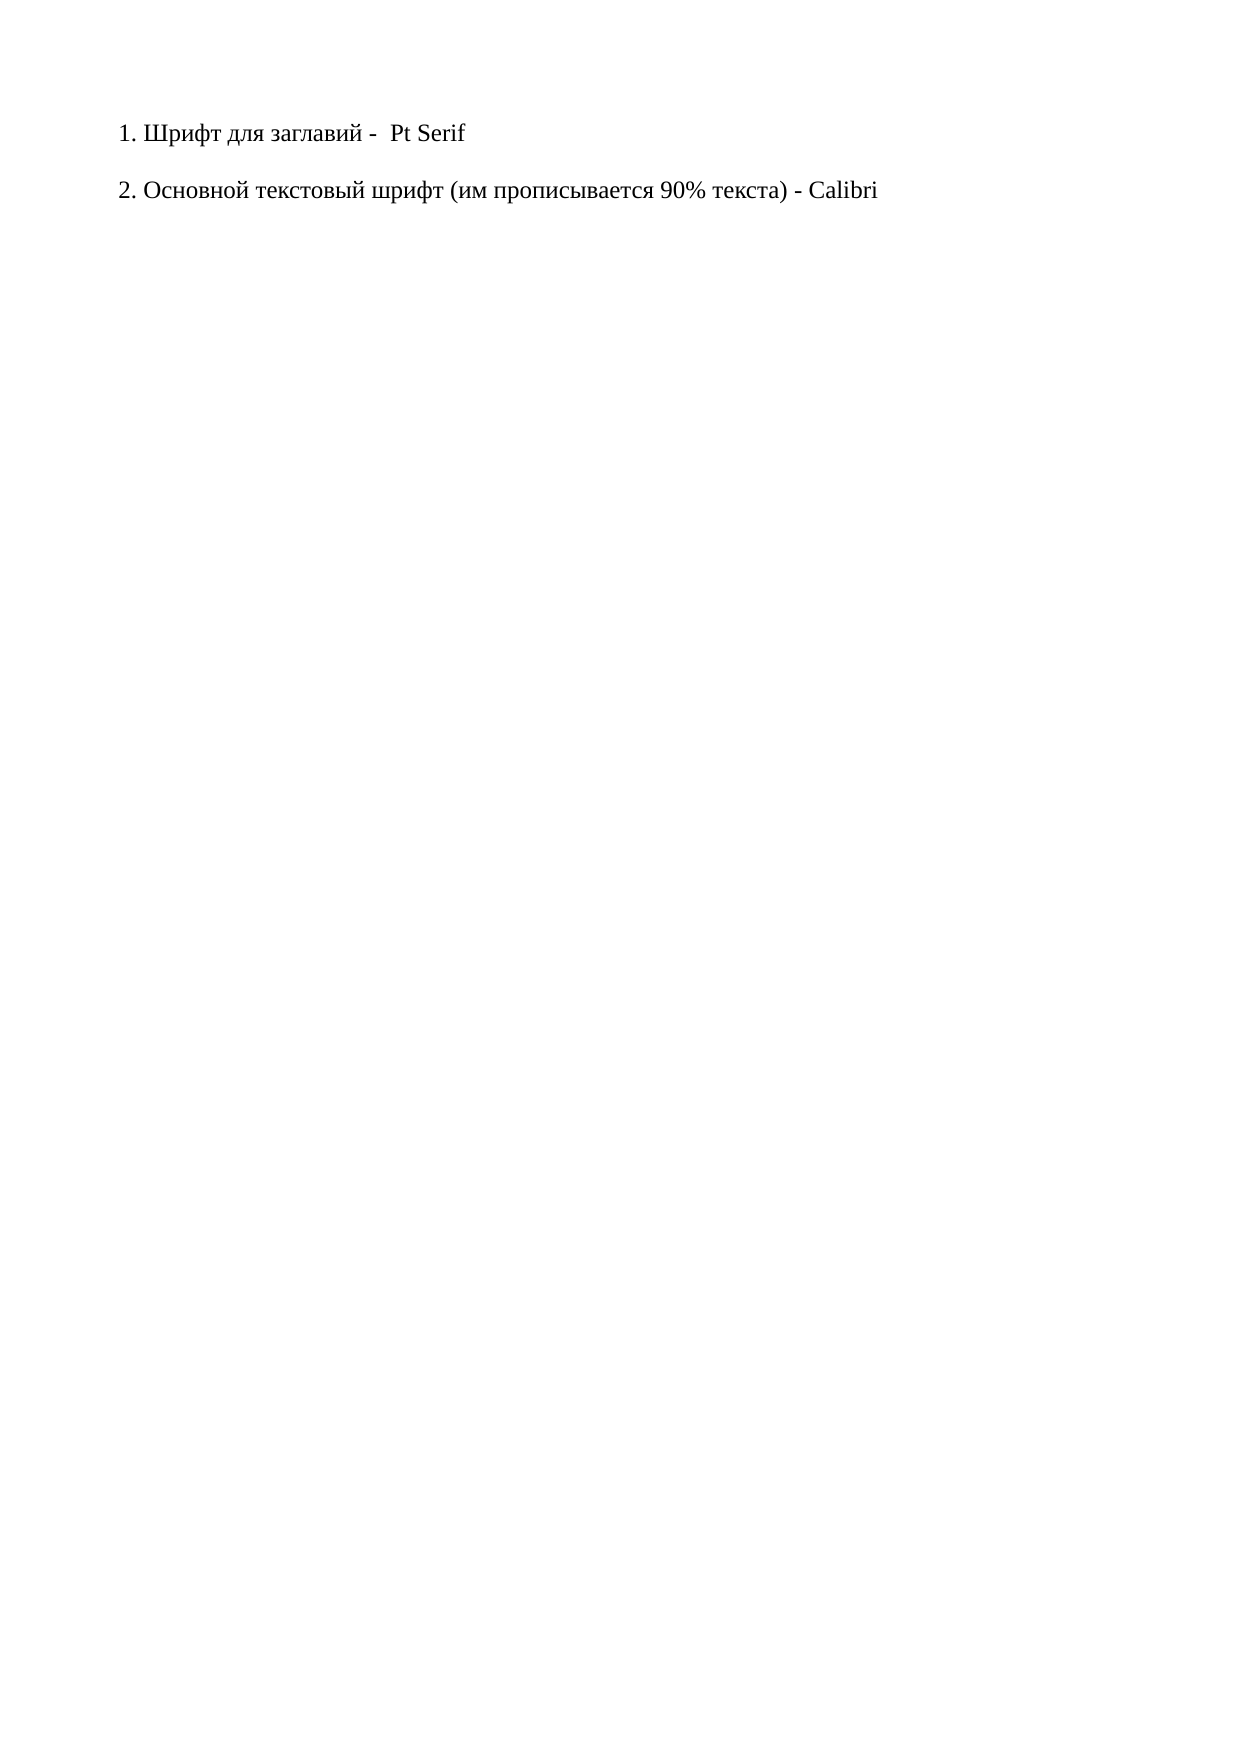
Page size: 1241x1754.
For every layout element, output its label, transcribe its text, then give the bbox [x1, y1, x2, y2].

text 1. Шрифт для заглавий - Pt Serif 2. Основной текстовый шрифт (им прописывается 90% текста) - Calibri [118, 118, 1122, 204]
